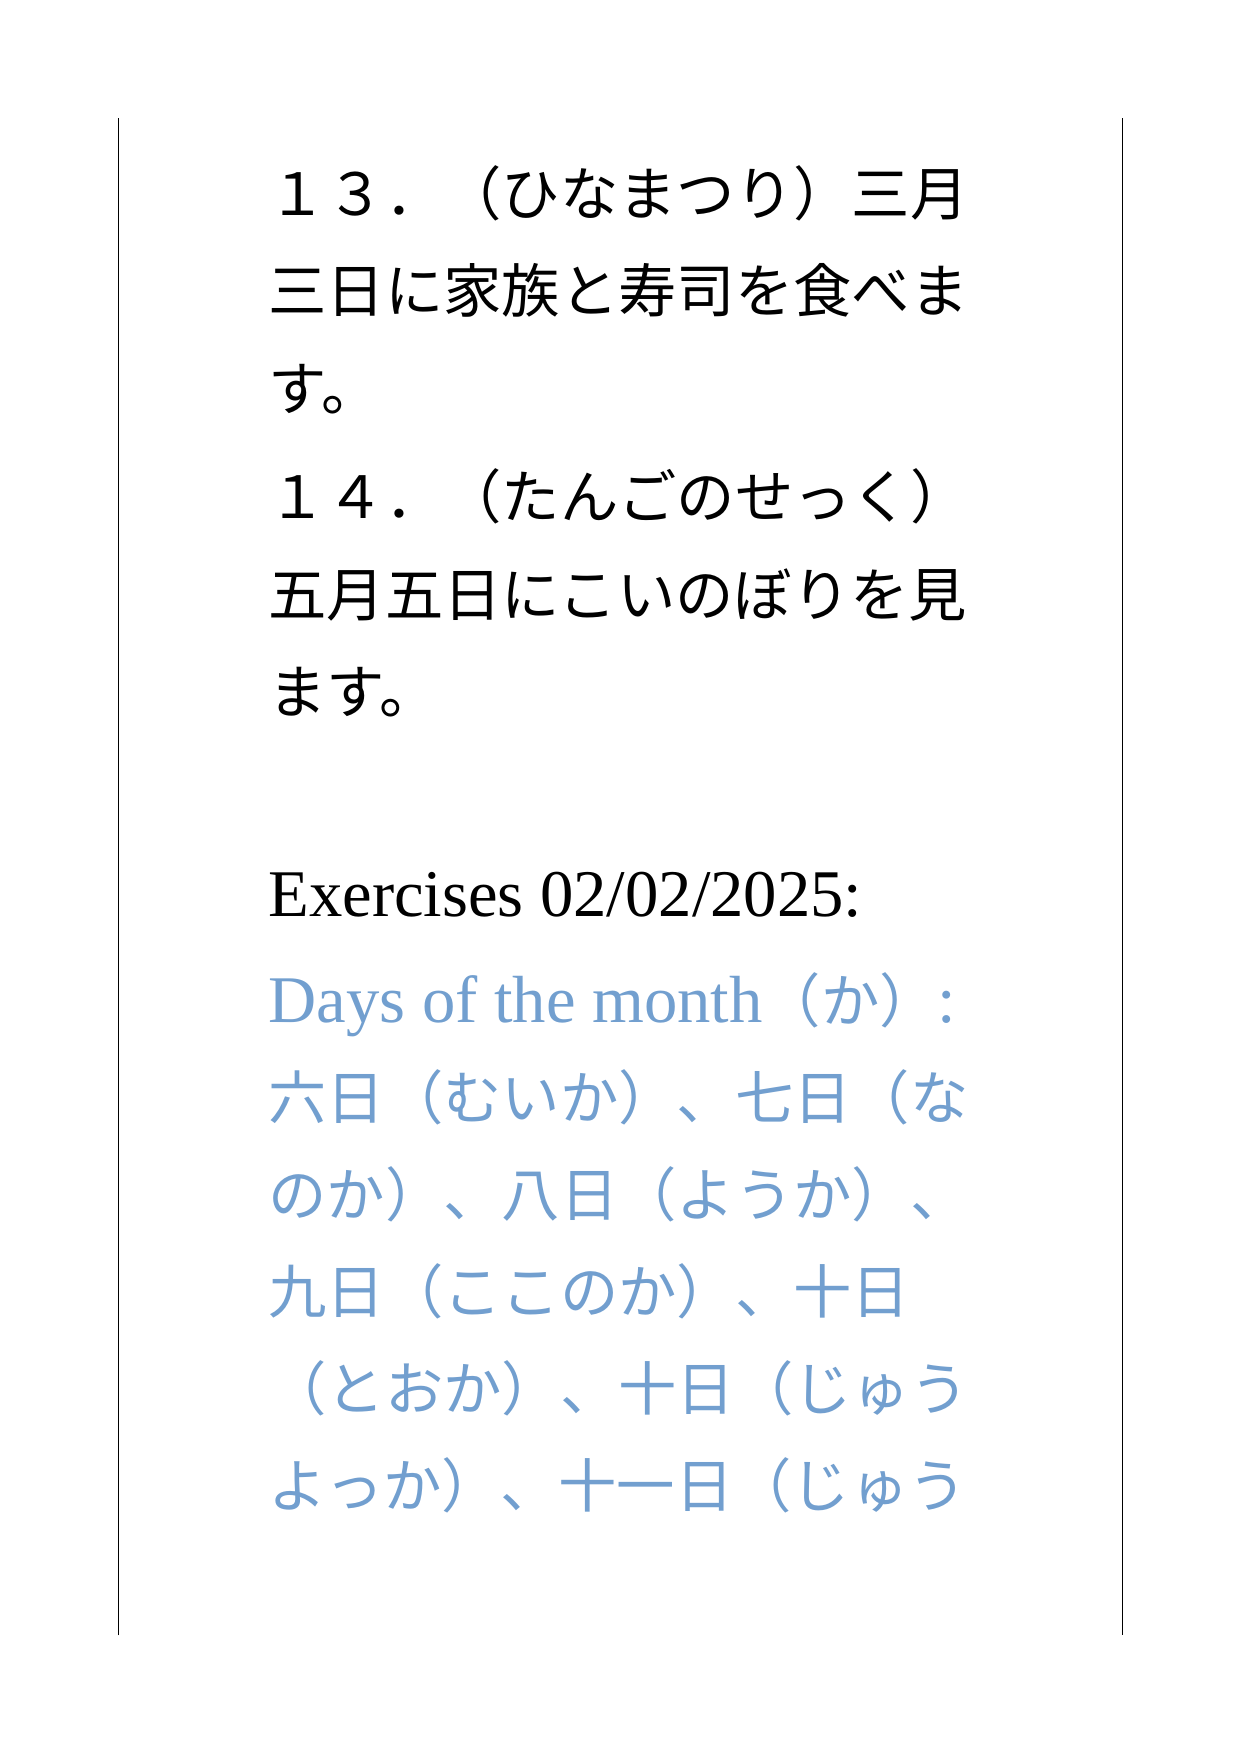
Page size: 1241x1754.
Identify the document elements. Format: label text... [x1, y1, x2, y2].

text １４．（たんごのせっく）五月五日にこいのぼりを見ます。 [268, 451, 972, 730]
text Days of the month（か）: 六日（むいか）、七日（なのか）、八日（ようか）、九日（ここのか）、十日（とおか）、十日（じゅうよっか）、十一日（じゅう [268, 954, 972, 1524]
text Exercises 02/02/2025: [268, 854, 972, 931]
text １３．（ひなまつり）三月三日に家族と寿司を食べます。 [268, 148, 972, 427]
